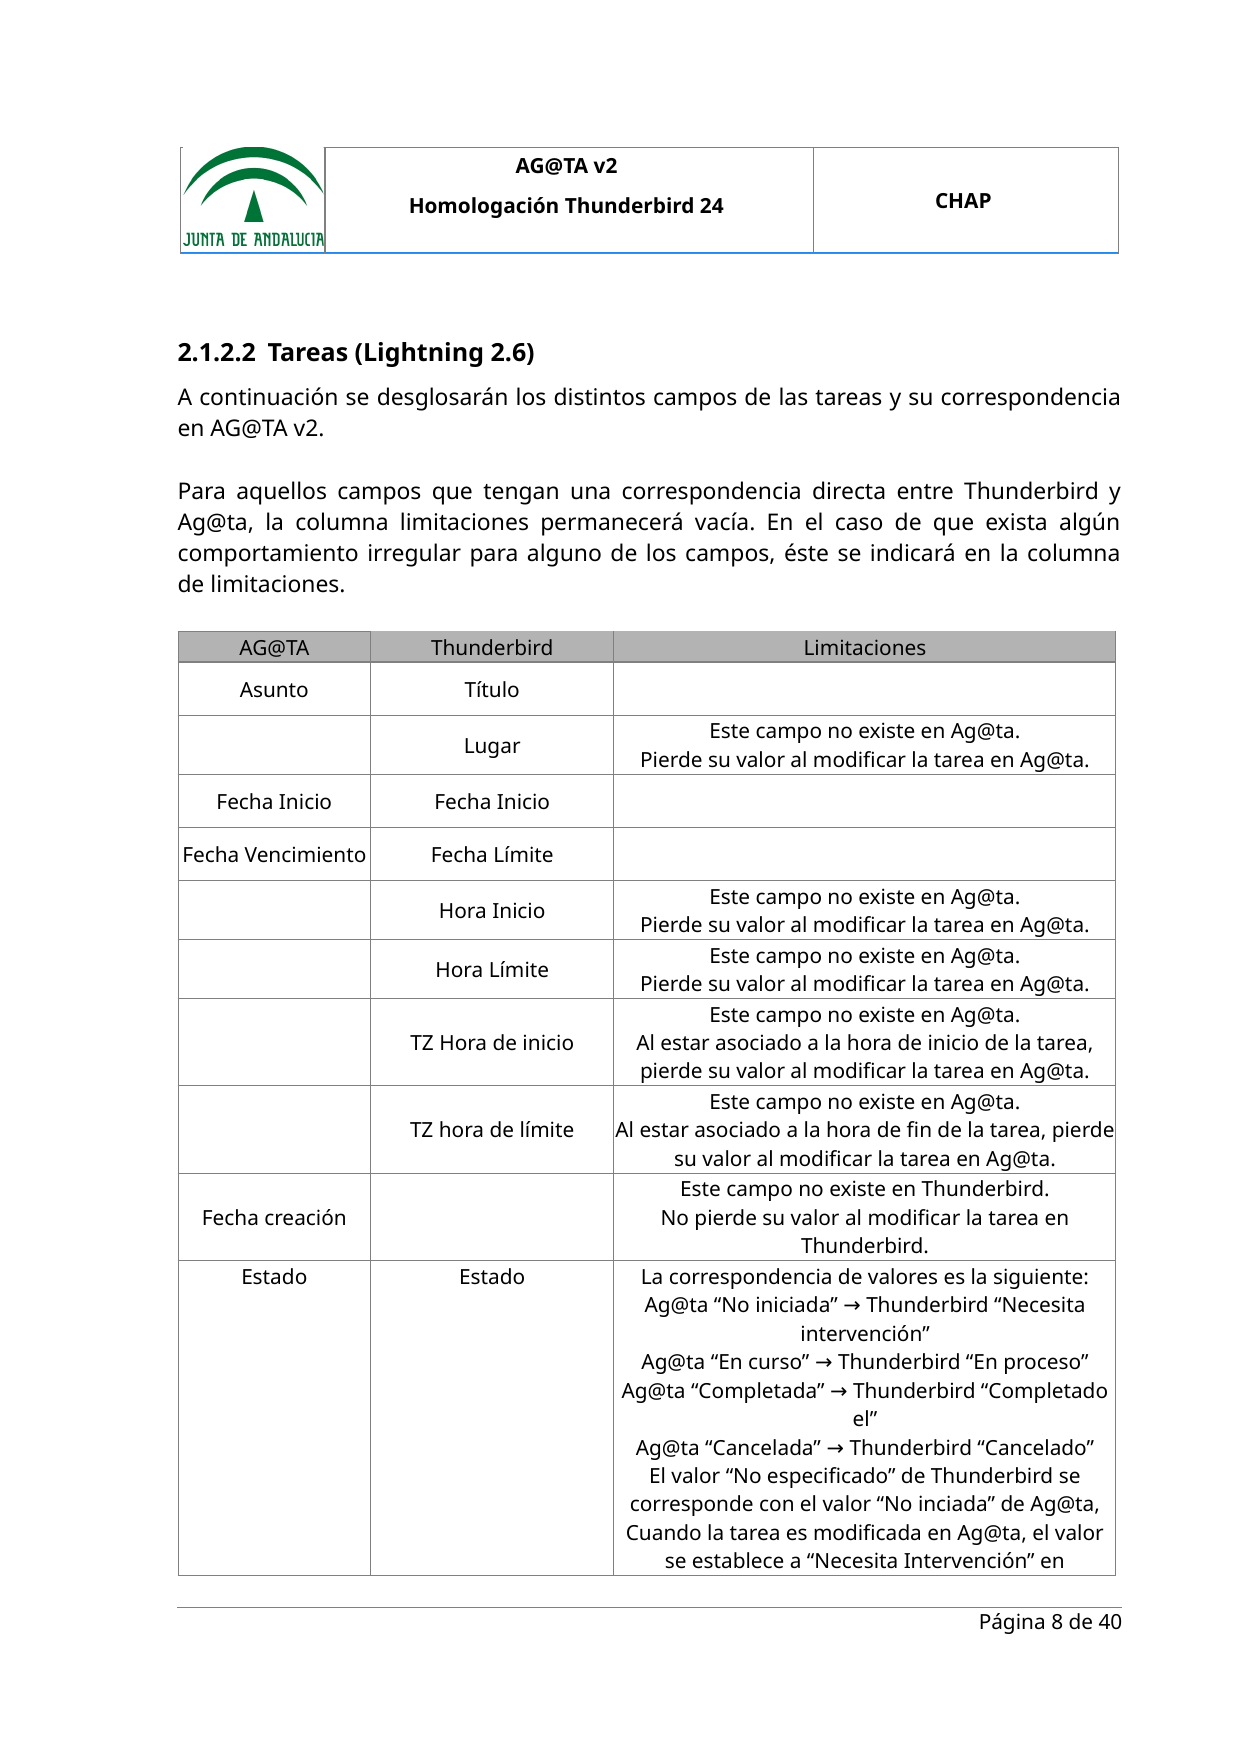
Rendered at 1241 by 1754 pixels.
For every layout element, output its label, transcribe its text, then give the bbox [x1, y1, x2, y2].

table_cell Título [371, 663, 613, 714]
table_cell Este campo no existe en Ag@ta. Al estar asociado a la hora de inicio de la tarea, pierde su valor al modificar la tarea en Ag@ta. [614, 999, 1115, 1085]
table_cell Hora Límite [371, 940, 613, 998]
table_cell [179, 716, 370, 773]
table_cell Este campo no existe en Ag@ta. Pierde su valor al modificar la tarea en Ag@ta. [614, 716, 1115, 773]
table_cell TZ hora de límite [371, 1086, 613, 1172]
table_cell [179, 999, 370, 1085]
table_cell Este campo no existe en Ag@ta. Al estar asociado a la hora de fin de la tarea, pierde su valor al modificar la tarea en Ag@ta. [614, 1086, 1115, 1172]
table_header AG@TA [179, 632, 370, 661]
picture [183, 147, 324, 246]
table_cell Lugar [371, 716, 613, 773]
table_cell [614, 775, 1115, 827]
table_cell TZ Hora de inicio [371, 999, 613, 1085]
table_cell [179, 1086, 370, 1172]
table_cell Fecha Vencimiento [179, 828, 370, 880]
text Para aquellos campos que tengan una correspondencia directa entre Thunderbird y Ag@ta, la columna limitaciones permanecerá vacía. En el caso de que exista algún comportamiento irregular para alguno de los campos, éste se indicará en la columna de limitaciones. [177, 475, 1122, 600]
table_cell Este campo no existe en Ag@ta. Pierde su valor al modificar la tarea en Ag@ta. [614, 881, 1115, 939]
table_cell Estado [179, 1261, 370, 1575]
table_cell [179, 940, 370, 998]
table_cell Asunto [179, 663, 370, 714]
table_cell Fecha Inicio [371, 775, 613, 827]
table_cell Este campo no existe en Ag@ta. Pierde su valor al modificar la tarea en Ag@ta. [614, 940, 1115, 998]
table_cell [179, 881, 370, 939]
table_cell Fecha Inicio [179, 775, 370, 827]
text A continuación se desglosarán los distintos campos de las tareas y su correspondencia en AG@TA v2. [177, 381, 1122, 443]
table_header Limitaciones [614, 631, 1115, 661]
table_cell [614, 828, 1115, 880]
table_cell Fecha creación [179, 1174, 370, 1260]
table_cell Hora Inicio [371, 881, 613, 939]
table_cell [371, 1174, 613, 1260]
subtitle Tareas (Lightning 2.6) [177, 335, 1122, 369]
table_header Thunderbird [371, 631, 613, 661]
table_cell Estado [371, 1261, 613, 1575]
table_cell Fecha Límite [371, 828, 613, 880]
table_cell [614, 663, 1115, 714]
table_cell Este campo no existe en Thunderbird. No pierde su valor al modificar la tarea en Thunderbird. [614, 1174, 1115, 1260]
table_cell La correspondencia de valores es la siguiente: Ag@ta “No iniciada” → Thunderbird “Necesita intervención” Ag@ta “En curso” → Thunderbird “En proceso” Ag@ta “Completada” → Thunderbird “Completado el” Ag@ta “Cancelada” → Thunderbird “Cancelado” El valor “No especificado” de Thunderbird se corresponde con el valor “No inciada” de Ag@ta, Cuando la tarea es modificada en Ag@ta, el valor se establece a “Necesita Intervención” en [614, 1261, 1115, 1575]
